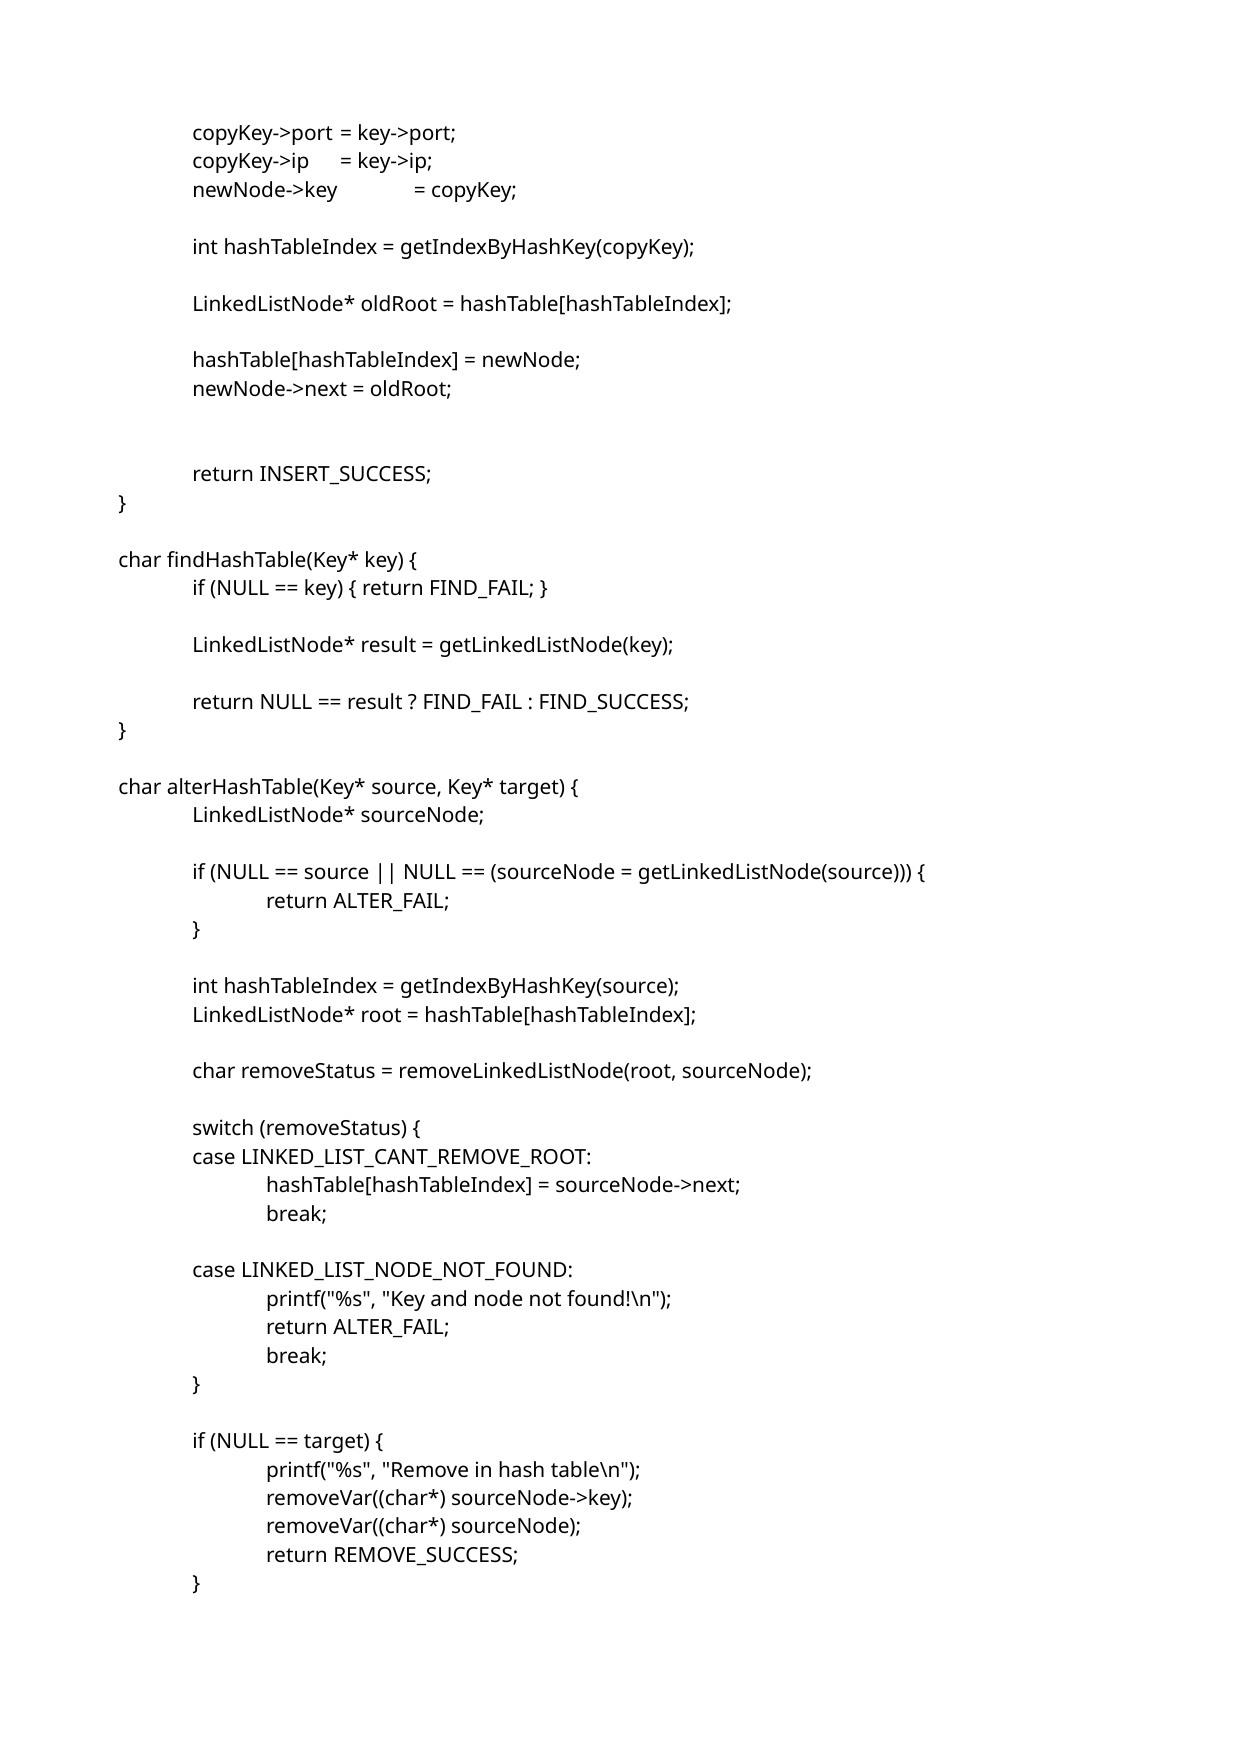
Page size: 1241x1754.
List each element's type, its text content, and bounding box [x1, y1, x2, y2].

text LinkedListNode* sourceNode; [118, 801, 1122, 829]
text case LINKED_LIST_NODE_NOT_FOUND: [118, 1256, 1122, 1284]
text } [118, 488, 1122, 516]
text newNode->key = copyKey; [118, 175, 1122, 203]
text } [118, 715, 1122, 744]
text copyKey->port = key->port; [118, 118, 1122, 147]
text } [118, 1568, 1122, 1597]
text LinkedListNode* root = hashTable[hashTableIndex]; [118, 1000, 1122, 1028]
text switch (removeStatus) { [118, 1113, 1122, 1142]
text LinkedListNode* result = getLinkedListNode(key); [118, 630, 1122, 658]
text case LINKED_LIST_CANT_REMOVE_ROOT: [118, 1142, 1122, 1170]
text return NULL == result ? FIND_FAIL : FIND_SUCCESS; [118, 687, 1122, 715]
text hashTable[hashTableIndex] = sourceNode->next; [118, 1170, 1122, 1199]
text int hashTableIndex = getIndexByHashKey(copyKey); [118, 232, 1122, 260]
text break; [118, 1341, 1122, 1369]
text return ALTER_FAIL; [118, 1312, 1122, 1341]
text char alterHashTable(Key* source, Key* target) { [118, 772, 1122, 801]
text if (NULL == key) { return FIND_FAIL; } [118, 573, 1122, 602]
text printf("%s", "Key and node not found!\n"); [118, 1284, 1122, 1312]
text return REMOVE_SUCCESS; [118, 1540, 1122, 1568]
text } [118, 914, 1122, 943]
text hashTable[hashTableIndex] = newNode; [118, 346, 1122, 374]
text char findHashTable(Key* key) { [118, 545, 1122, 573]
text LinkedListNode* oldRoot = hashTable[hashTableIndex]; [118, 289, 1122, 317]
text if (NULL == target) { [118, 1426, 1122, 1455]
text copyKey->ip = key->ip; [118, 147, 1122, 175]
text int hashTableIndex = getIndexByHashKey(source); [118, 971, 1122, 1000]
text return INSERT_SUCCESS; [118, 459, 1122, 488]
text if (NULL == source || NULL == (sourceNode = getLinkedListNode(source))) { [118, 857, 1122, 886]
text break; [118, 1199, 1122, 1227]
text } [118, 1369, 1122, 1398]
text char removeStatus = removeLinkedListNode(root, sourceNode); [118, 1057, 1122, 1085]
text return ALTER_FAIL; [118, 886, 1122, 914]
text printf("%s", "Remove in hash table\n"); [118, 1455, 1122, 1483]
text newNode->next = oldRoot; [118, 374, 1122, 402]
text removeVar((char*) sourceNode->key); [118, 1483, 1122, 1512]
text removeVar((char*) sourceNode); [118, 1512, 1122, 1540]
